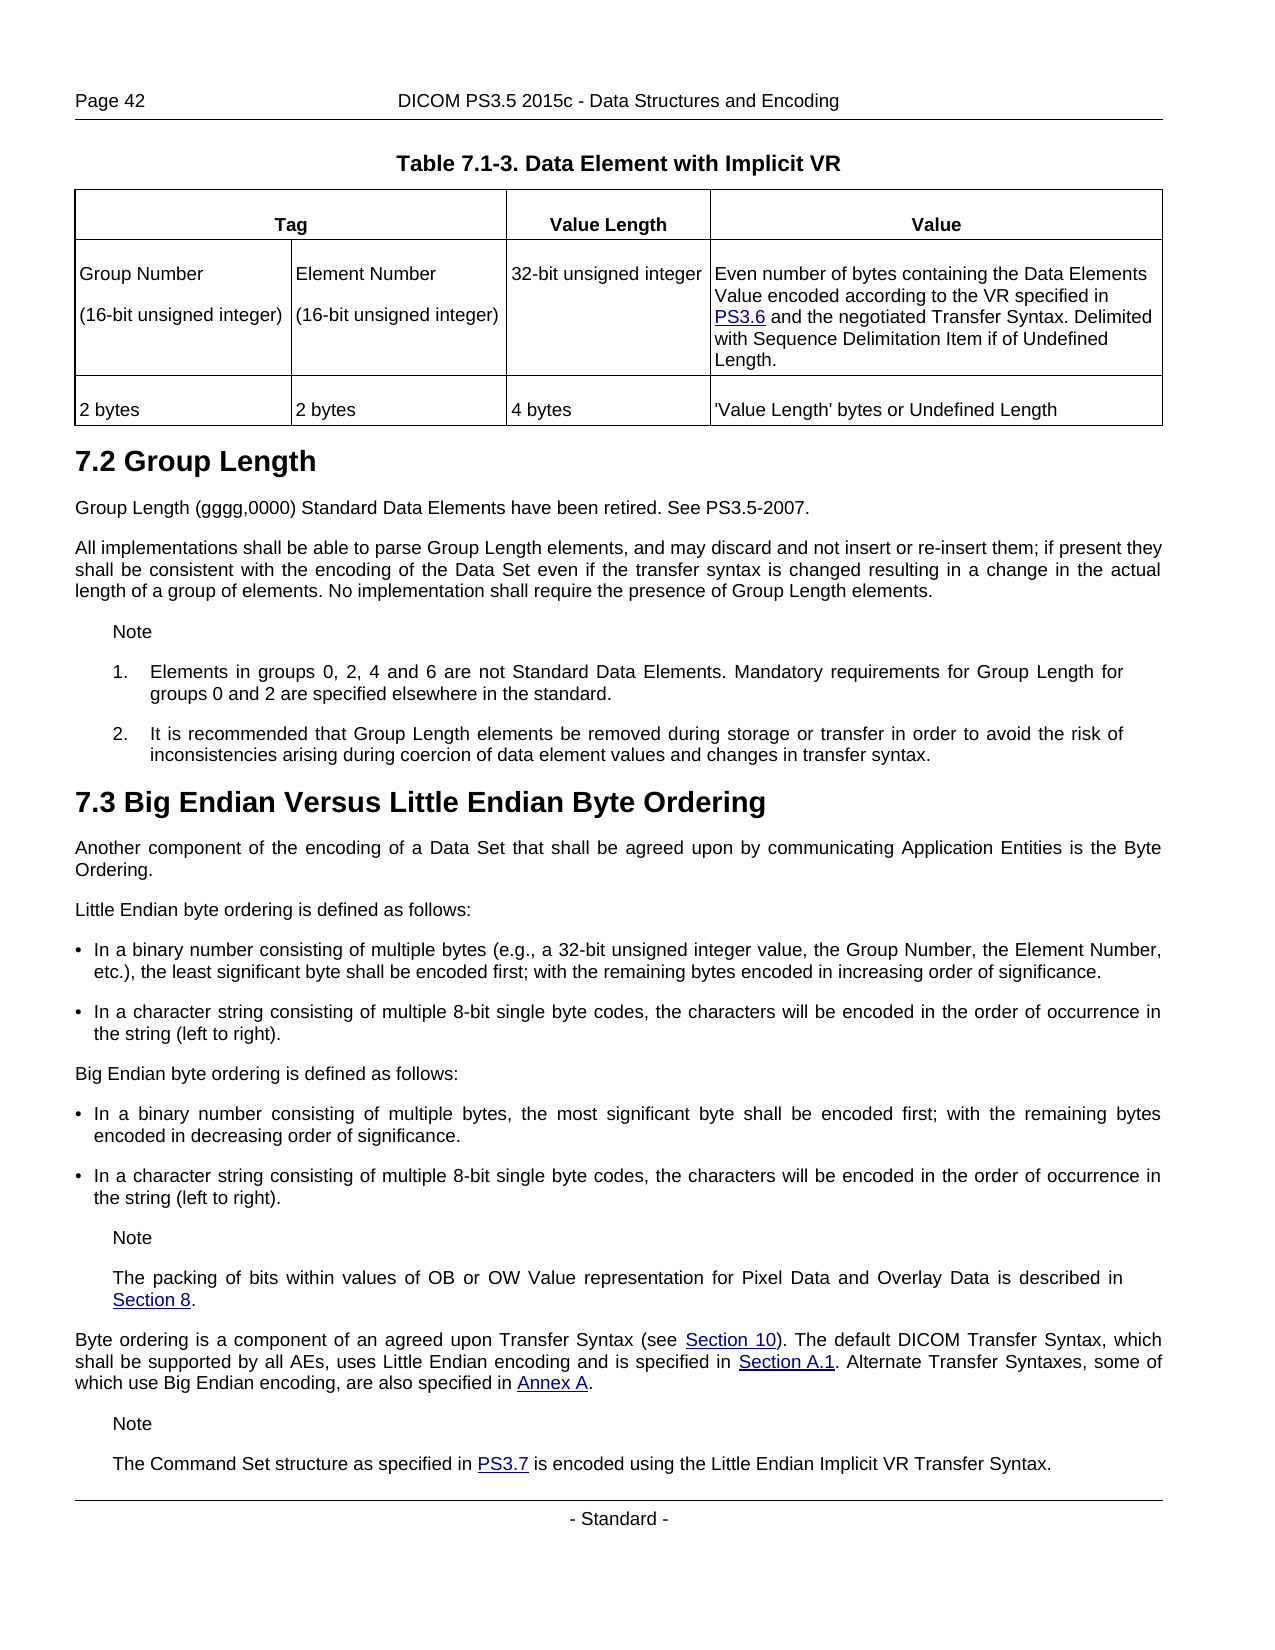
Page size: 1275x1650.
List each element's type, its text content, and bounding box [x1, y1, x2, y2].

list In a binary number consisting of multiple bytes, the most significant byte shall be encoded first; with the remaining bytes encoded in decreasing order of significance. [75, 1103, 1162, 1146]
list Elements in groups 0, 2, 4 and 6 are not Standard Data Elements. Mandatory requirements for Group Length for groups 0 and 2 are specified elsewhere in the standard. [112, 661, 1125, 704]
table_header Value Length [507, 190, 710, 239]
text The Command Set structure as specified in PS3.7 is encoded using the Little Endian Implicit VR Transfer Syntax. [112, 1453, 1125, 1474]
table_cell Element Number (16-bit unsigned integer) [292, 240, 506, 375]
table_cell Group Number (16-bit unsigned integer) [76, 240, 291, 375]
text Byte ordering is a component of an agreed upon Transfer Syntax (see Section 10). The default DICOM Transfer Syntax, which shall be supported by all AEs, uses Little Endian encoding and is specified in Section A.1. Alternate Transfer Syntaxes, some of which use Big Endian encoding, are also specified in Annex A. [75, 1329, 1162, 1394]
table_cell 2 bytes [292, 376, 506, 425]
text Note [112, 621, 1125, 642]
list In a character string consisting of multiple 8-bit single byte codes, the characters will be encoded in the order of occurrence in the string (left to right). [75, 1165, 1162, 1208]
table_header Tag [76, 190, 506, 239]
text All implementations shall be able to parse Group Length elements, and may discard and not insert or re-insert them; if present they shall be consistent with the encoding of the Data Set even if the transfer syntax is changed resulting in a change in the actual length of a group of elements. No implementation shall require the presence of Group Length elements. [75, 537, 1162, 602]
table_cell 4 bytes [507, 376, 710, 425]
text Big Endian byte ordering is defined as follows: [75, 1063, 1162, 1084]
table_cell Even number of bytes containing the Data Elements Value encoded according to the VR specified in PS3.6 and the negotiated Transfer Syntax. Delimited with Sequence Delimitation Item if of Undefined Length. [711, 240, 1162, 375]
text The packing of bits within values of OB or OW Value representation for Pixel Data and Overlay Data is described in Section 8. [112, 1267, 1125, 1310]
text Another component of the encoding of a Data Set that shall be agreed upon by communicating Application Entities is the Byte Ordering. [75, 837, 1162, 880]
text Little Endian byte ordering is defined as follows: [75, 899, 1162, 920]
text Note [112, 1412, 1125, 1434]
text Table 7.1-3. Data Element with Implicit VR [75, 150, 1162, 176]
text 7.3 Big Endian Versus Little Endian Byte Ordering [75, 784, 1162, 818]
list In a character string consisting of multiple 8-bit single byte codes, the characters will be encoded in the order of occurrence in the string (left to right). [75, 1001, 1162, 1044]
text Group Length (gggg,0000) Standard Data Elements have been retired. See PS3.5-2007. [75, 497, 1162, 518]
list It is recommended that Group Length elements be removed during storage or transfer in order to avoid the risk of inconsistencies arising during coercion of data element values and changes in transfer syntax. [112, 723, 1125, 766]
text Note [112, 1227, 1125, 1248]
table_header Value [711, 190, 1162, 239]
table_cell 'Value Length' bytes or Undefined Length [711, 376, 1162, 425]
table_cell 32-bit unsigned integer [507, 240, 710, 375]
table_cell 2 bytes [76, 376, 291, 425]
list In a binary number consisting of multiple bytes (e.g., a 32-bit unsigned integer value, the Group Number, the Element Number, etc.), the least significant byte shall be encoded first; with the remaining bytes encoded in increasing order of significance. [75, 939, 1162, 982]
text 7.2 Group Length [75, 444, 1162, 478]
